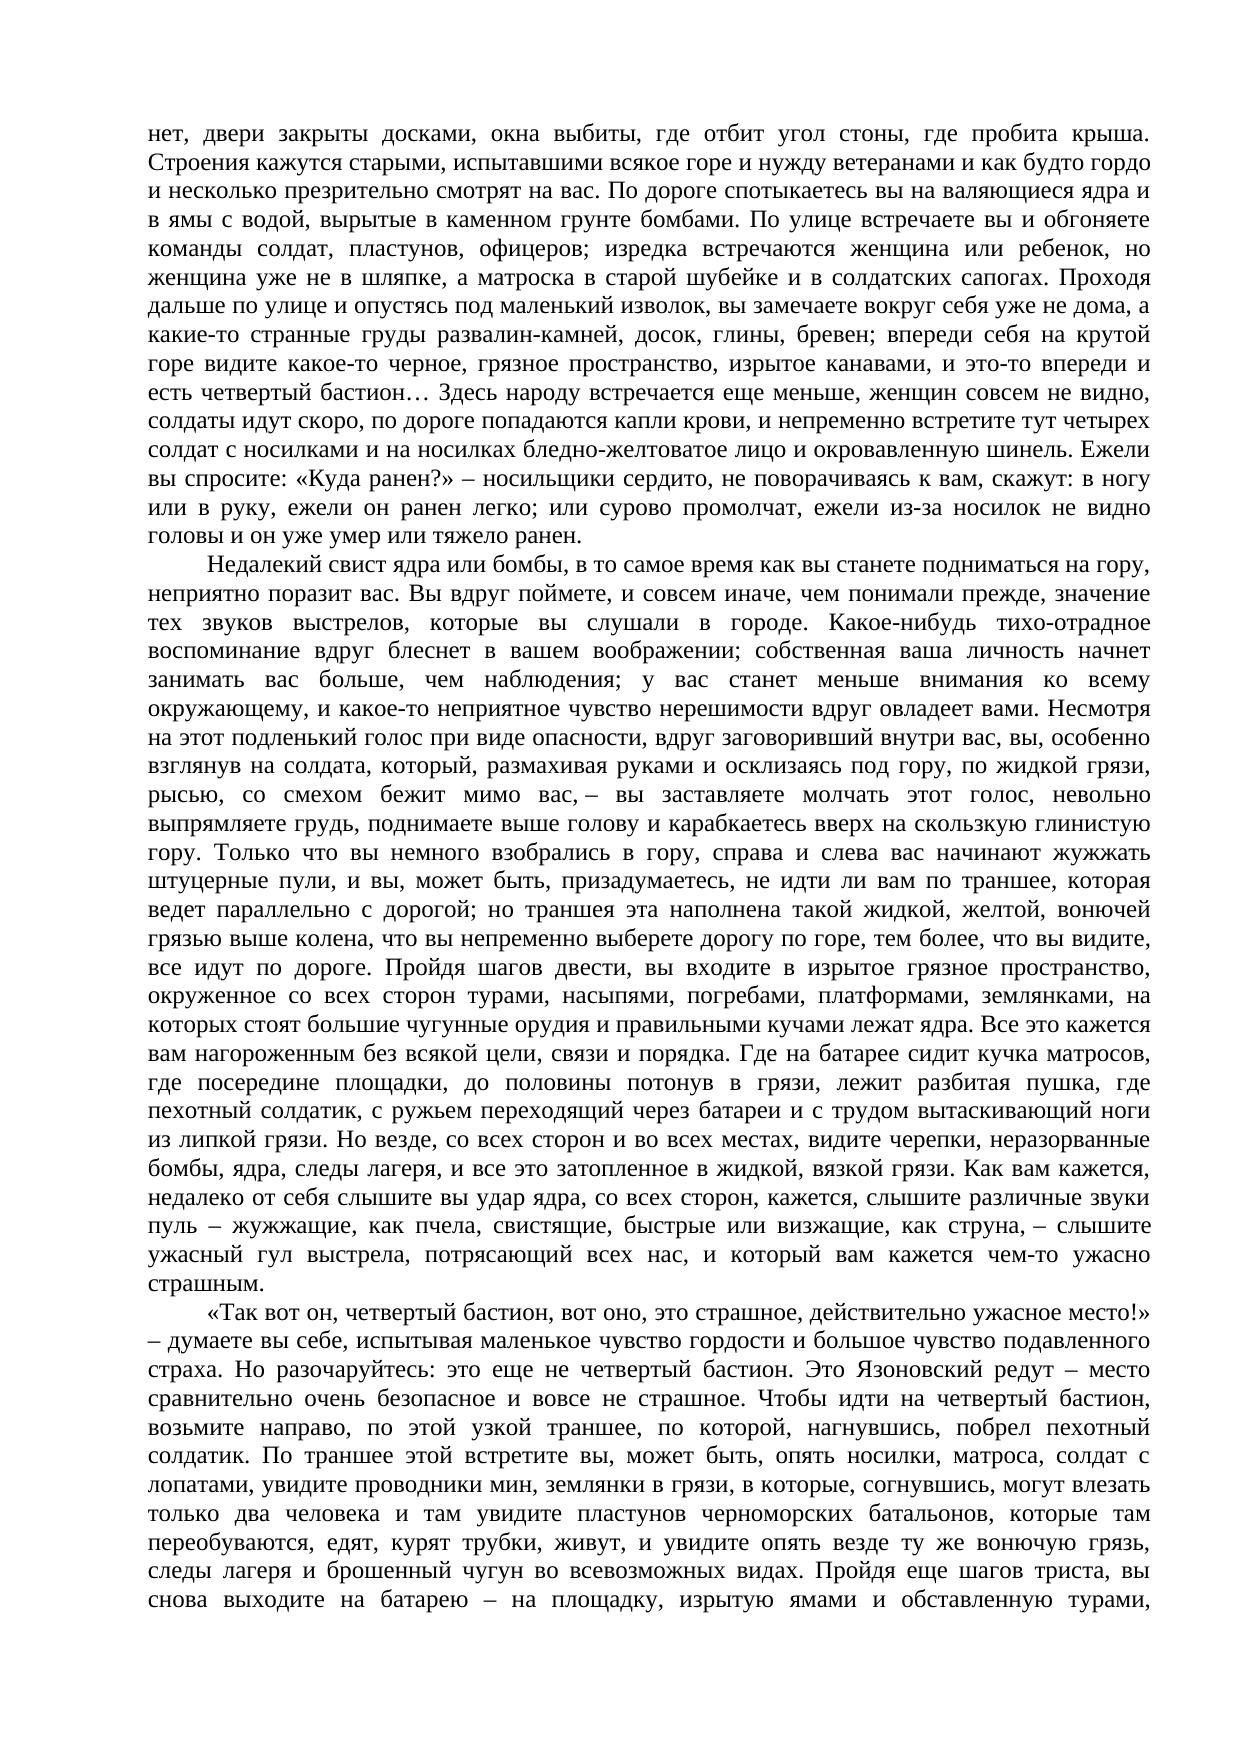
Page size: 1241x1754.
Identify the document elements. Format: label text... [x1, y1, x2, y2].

text нет, двери закрыты досками, окна выбиты, где отбит угол стоны, где пробита крыша. Строения кажутся старыми, испытавшими всякое горе и нужду ветеранами и как будто гордо и несколько презрительно смотрят на вас. По дороге спотыкаетесь вы на валяющиеся ядра и в ямы с водой, вырытые в каменном грунте бомбами. По улице встречаете вы и обгоняете команды солдат, пластунов, офицеров; изредка встречаются женщина или ребенок, но женщина уже не в шляпке, а матроска в старой шубейке и в солдатских сапогах. Проходя дальше по улице и опустясь под маленький изволок, вы замечаете вокруг себя уже не дома, а какие-то странные груды развалин-камней, досок, глины, бревен; впереди себя на крутой горе видите какое-то черное, грязное пространство, изрытое канавами, и это-то впереди и есть четвертый бастион… Здесь народу встречается еще меньше, женщин совсем не видно, солдаты идут скоро, по дороге попадаются капли крови, и непременно встретите тут четырех солдат с носилками и на носилках бледно-желтоватое лицо и окровавленную шинель. Ежели вы спросите: «Куда ранен?» – носильщики сердито, не поворачиваясь к вам, скажут: в ногу или в руку, ежели он ранен легко; или сурово промолчат, ежели из-за носилок не видно головы и он уже умер или тяжело ранен. [148, 118, 1152, 549]
text Недалекий свист ядра или бомбы, в то самое время как вы станете подниматься на гору, неприятно поразит вас. Вы вдруг поймете, и совсем иначе, чем понимали прежде, значение тех звуков выстрелов, которые вы слушали в городе. Какое-нибудь тихо-отрадное воспоминание вдруг блеснет в вашем воображении; собственная ваша личность начнет занимать вас больше, чем наблюдения; у вас станет меньше внимания ко всему окружающему, и какое-то неприятное чувство нерешимости вдруг овладеет вами. Несмотря на этот подленький голос при виде опасности, вдруг заговоривший внутри вас, вы, особенно взглянув на солдата, который, размахивая руками и осклизаясь под гору, по жидкой грязи, рысью, со смехом бежит мимо вас, – вы заставляете молчать этот голос, невольно выпрямляете грудь, поднимаете выше голову и карабкаетесь вверх на скользкую глинистую гору. Только что вы немного взобрались в гору, справа и слева вас начинают жужжать штуцерные пули, и вы, может быть, призадумаетесь, не идти ли вам по траншее, которая ведет параллельно с дорогой; но траншея эта наполнена такой жидкой, желтой, вонючей грязью выше колена, что вы непременно выберете дорогу по горе, тем более, что вы видите, все идут по дороге. Пройдя шагов двести, вы входите в изрытое грязное пространство, окруженное со всех сторон турами, насыпями, погребами, платформами, землянками, на которых стоят большие чугунные орудия и правильными кучами лежат ядра. Все это кажется вам нагороженным без всякой цели, связи и порядка. Где на батарее сидит кучка матросов, где посередине площадки, до половины потонув в грязи, лежит разбитая пушка, где пехотный солдатик, с ружьем переходящий через батареи и с трудом вытаскивающий ноги из липкой грязи. Но везде, со всех сторон и во всех местах, видите черепки, неразорванные бомбы, ядра, следы лагеря, и все это затопленное в жидкой, вязкой грязи. Как вам кажется, недалеко от себя слышите вы удар ядра, со всех сторон, кажется, слышите различные звуки пуль – жужжащие, как пчела, свистящие, быстрые или визжащие, как струна, – слышите ужасный гул выстрела, потрясающий всех нас, и который вам кажется чем-то ужасно страшным. [148, 549, 1152, 1297]
text «Так вот он, четвертый бастион, вот оно, это страшное, действительно ужасное место!» – думаете вы себе, испытывая маленькое чувство гордости и большое чувство подавленного страха. Но разочаруйтесь: это еще не четвертый бастион. Это Язоновский редут – место сравнительно очень безопасное и вовсе не страшное. Чтобы идти на четвертый бастион, возьмите направо, по этой узкой траншее, по которой, нагнувшись, побрел пехотный солдатик. По траншее этой встретите вы, может быть, опять носилки, матроса, солдат с лопатами, увидите проводники мин, землянки в грязи, в которые, согнувшись, могут влезать только два человека и там увидите пластунов черноморских батальонов, которые там переобуваются, едят, курят трубки, живут, и увидите опять везде ту же вонючую грязь, следы лагеря и брошенный чугун во всевозможных видах. Пройдя еще шагов триста, вы снова выходите на батарею – на площадку, изрытую ямами и обставленную турами, [148, 1297, 1152, 1613]
